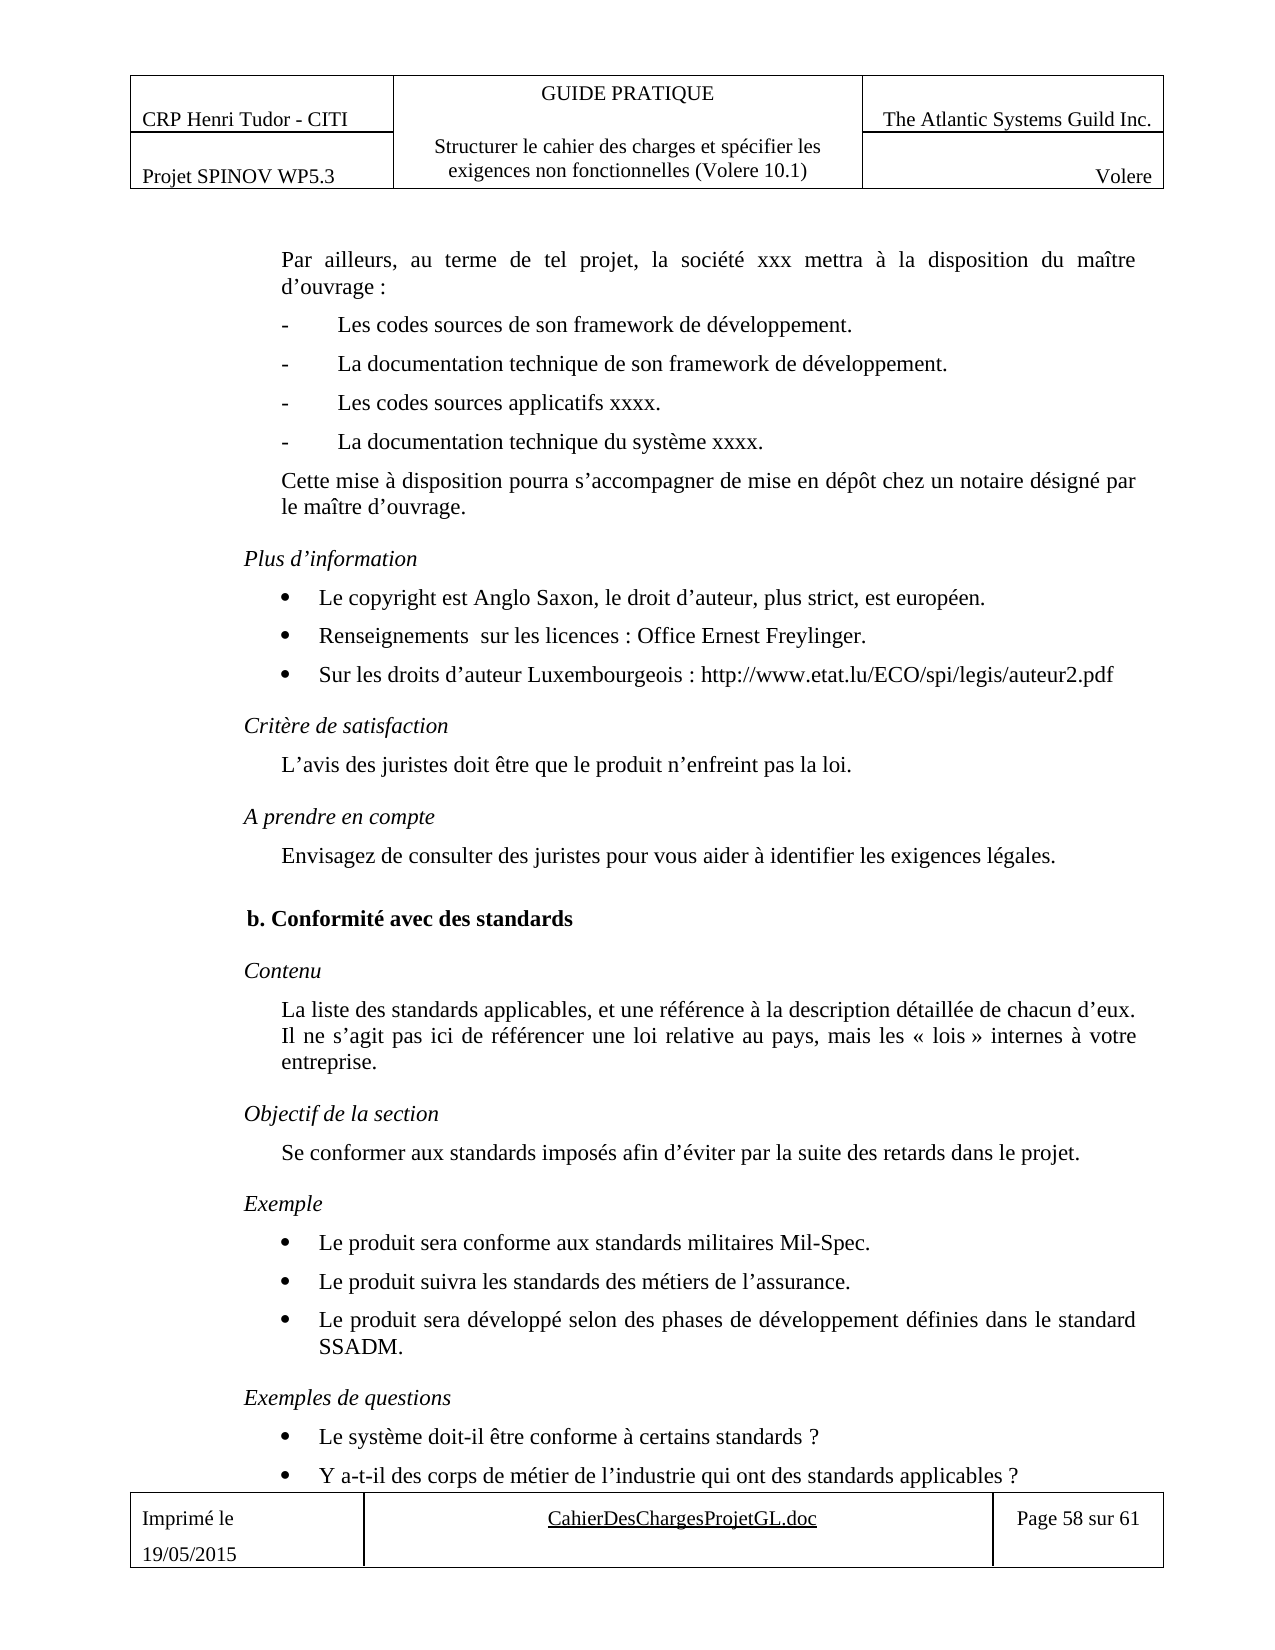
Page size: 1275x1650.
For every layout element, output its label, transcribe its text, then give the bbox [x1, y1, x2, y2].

list Y a-t-il des corps de métier de l’industrie qui ont des standards applicables ? [281, 1462, 1137, 1488]
text Envisagez de consulter des juristes pour vous aider à identifier les exigences légales. [281, 842, 1137, 868]
text - Les codes sources de son framework de développement. [281, 312, 1137, 338]
text Cette mise à disposition pourra s’accompagner de mise en dépôt chez un notaire désigné par le maître d’ouvrage. [281, 467, 1137, 520]
text Par ailleurs, au terme de tel projet, la société xxx mettra à la disposition du maître d’ouvrage : [281, 246, 1137, 299]
list Le copyright est Anglo Saxon, le droit d’auteur, plus strict, est européen. [281, 583, 1137, 610]
text - La documentation technique du système xxxx. [281, 428, 1137, 454]
text Se conformer aux standards imposés afin d’éviter par la suite des retards dans le projet. [281, 1139, 1137, 1165]
subtitle Plus d’information [244, 545, 1137, 571]
subtitle Contenu [244, 957, 1137, 983]
list Le produit sera développé selon des phases de développement définies dans le standard SSADM. [281, 1307, 1137, 1359]
list Le produit sera conforme aux standards militaires Mil-Spec. [281, 1229, 1137, 1255]
subtitle A prendre en compte [244, 803, 1137, 829]
subtitle Critère de satisfaction [244, 713, 1137, 739]
text La liste des standards applicables, et une référence à la description détaillée de chacun d’eux. Il ne s’agit pas ici de référencer une loi relative au pays, mais les « lois » internes à votre entreprise. [281, 996, 1137, 1075]
text - Les codes sources applicatifs xxxx. [281, 389, 1137, 416]
list Renseignements sur les licences : Office Ernest Freylinger. [281, 622, 1137, 649]
subtitle Objectif de la section [244, 1100, 1137, 1126]
text - La documentation technique de son framework de développement. [281, 350, 1137, 377]
list Le produit suivra les standards des métiers de l’assurance. [281, 1268, 1137, 1294]
subtitle Exemple [244, 1190, 1137, 1216]
text L’avis des juristes doit être que le produit n’enfreint pas la loi. [281, 751, 1137, 778]
list Sur les droits d’auteur Luxembourgeois : http://www.etat.lu/ECO/spi/legis/auteur2.pdf [281, 661, 1137, 688]
subtitle b. Conformité avec des standards [247, 906, 1137, 932]
subtitle Exemples de questions [244, 1384, 1137, 1411]
list Le système doit-il être conforme à certains standards ? [281, 1423, 1137, 1449]
